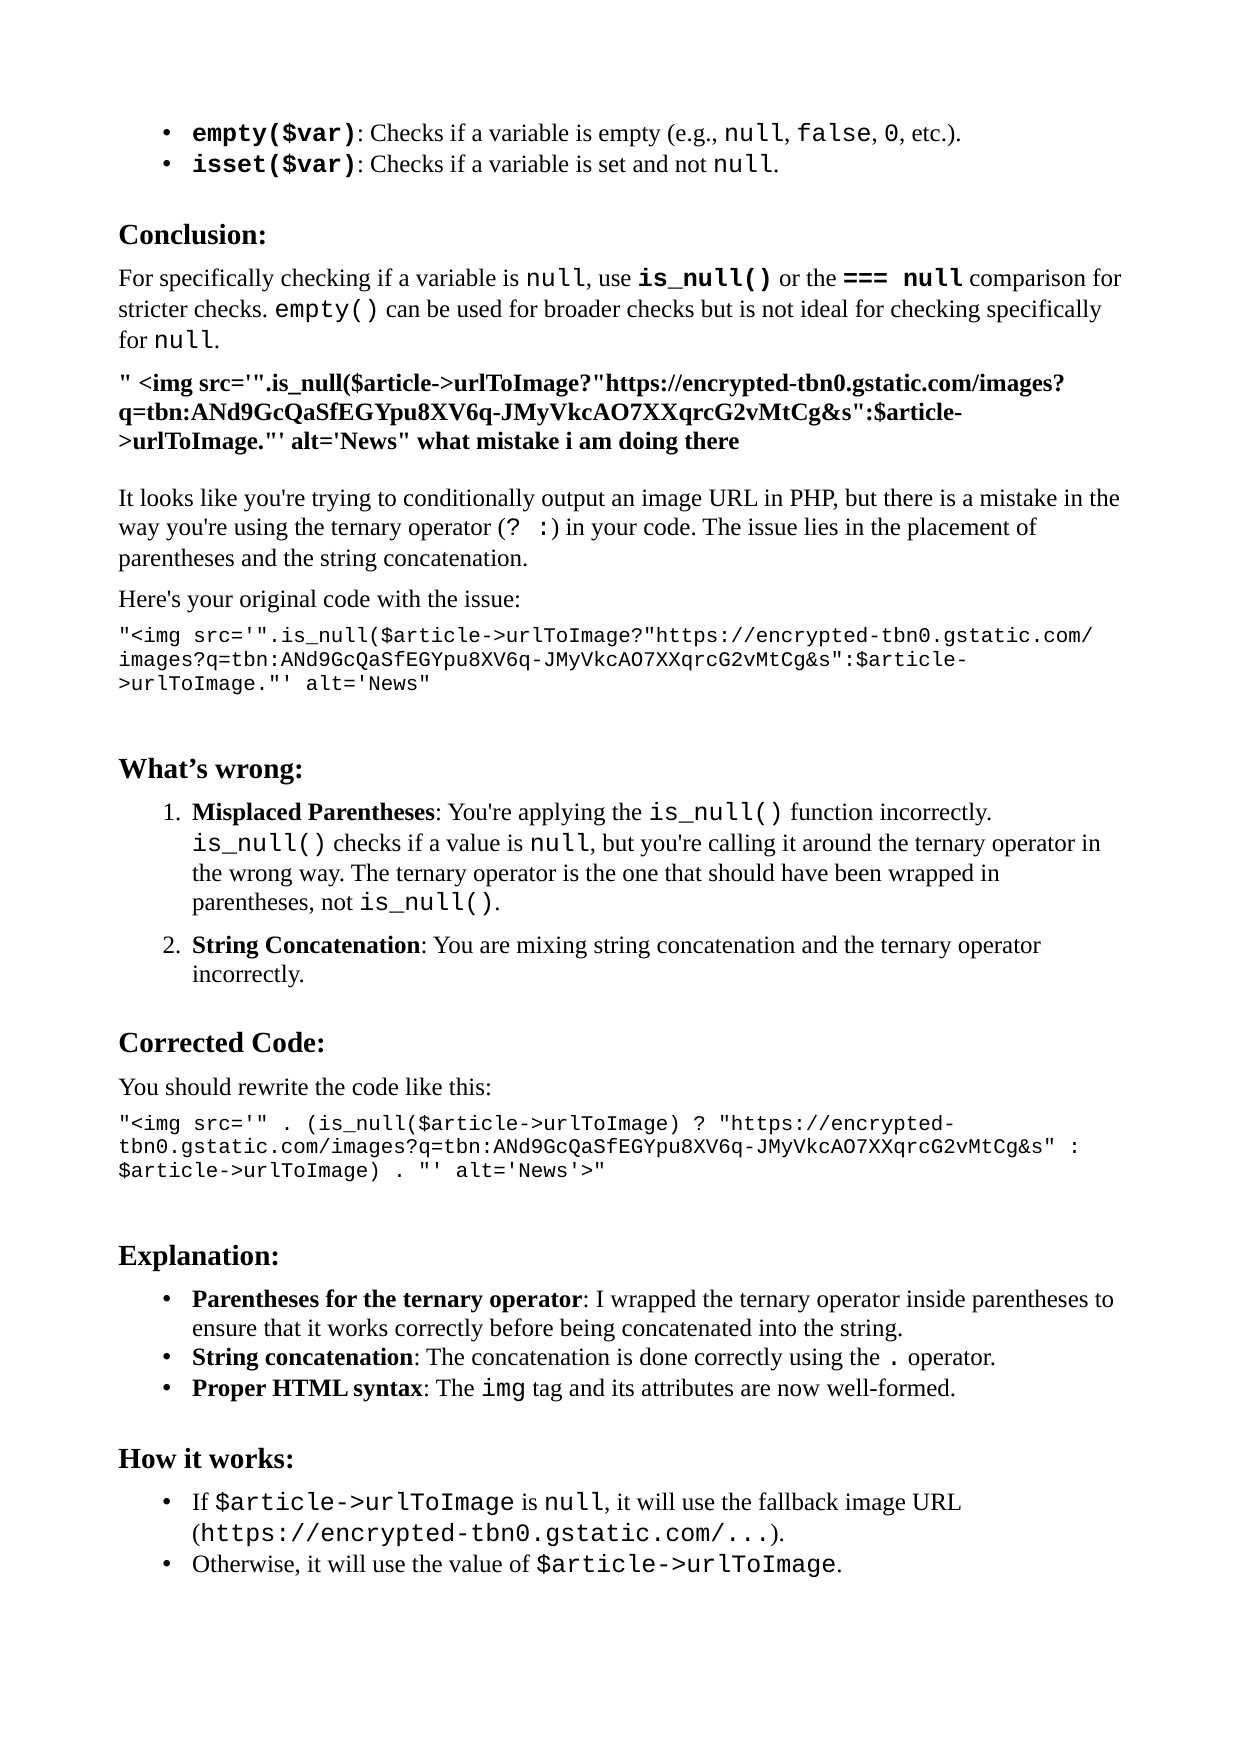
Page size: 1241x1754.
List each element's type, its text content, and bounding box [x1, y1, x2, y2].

list Parentheses for the ternary operator: I wrapped the ternary operator inside parentheses to ensure that it works correctly before being concatenated into the string. [162, 1284, 1122, 1342]
subtitle What’s wrong: [118, 751, 1122, 784]
text It looks like you're trying to conditionally output an image URL in PHP, but there is a mistake in the way you're using the ternary operator (? :) in your code. The issue lies in the placement of parentheses and the string concatenation. [118, 483, 1122, 572]
list isset($var): Checks if a variable is set and not null. [162, 149, 1122, 180]
list String concatenation: The concatenation is done correctly using the . operator. [162, 1342, 1122, 1373]
list String Concatenation: You are mixing string concatenation and the ternary operator incorrectly. [162, 931, 1122, 988]
text "<img src='" . (is_null($article->urlToImage) ? "https://encrypted-tbn0.gstatic.com/images?q=tbn:ANd9GcQaSfEGYpu8XV6q-JMyVkcAO7XXqrcG2vMtCg&s" : $article->urlToImage) . "' alt='News'>" [118, 1113, 1122, 1184]
text Here's your original code with the issue: [118, 584, 1122, 613]
list empty($var): Checks if a variable is empty (e.g., null, false, 0, etc.). [162, 118, 1122, 149]
list If $article->urlToImage is null, it will use the fallback image URL (https://encrypted-tbn0.gstatic.com/...). [162, 1487, 1122, 1549]
subtitle Conclusion: [118, 217, 1122, 251]
subtitle How it works: [118, 1441, 1122, 1474]
text "<img src='".is_null($article->urlToImage?"https://encrypted-tbn0.gstatic.com/images?q=tbn:ANd9GcQaSfEGYpu8XV6q-JMyVkcAO7XXqrcG2vMtCg&s":$article->urlToImage."' alt='News" [118, 625, 1122, 696]
list Misplaced Parentheses: You're applying the is_null() function incorrectly. is_null() checks if a value is null, but you're calling it around the ternary operator in the wrong way. The ternary operator is the one that should have been wrapped in parentheses, not is_null(). [162, 797, 1122, 918]
text " <img src='".is_null($article->urlToImage?"https://encrypted-tbn0.gstatic.com/images?q=tbn:ANd9GcQaSfEGYpu8XV6q-JMyVkcAO7XXqrcG2vMtCg&s":$article->urlToImage."' alt='News" what mistake i am doing there [118, 368, 1122, 454]
list Proper HTML syntax: The img tag and its attributes are now well-formed. [162, 1373, 1122, 1403]
text You should rewrite the code like this: [118, 1072, 1122, 1100]
list Otherwise, it will use the value of $article->urlToImage. [162, 1549, 1122, 1579]
subtitle Corrected Code: [118, 1026, 1122, 1059]
text For specifically checking if a variable is null, use is_null() or the === null comparison for stricter checks. empty() can be used for broader checks but is not ideal for checking specifically for null. [118, 263, 1122, 356]
subtitle Explanation: [118, 1238, 1122, 1272]
